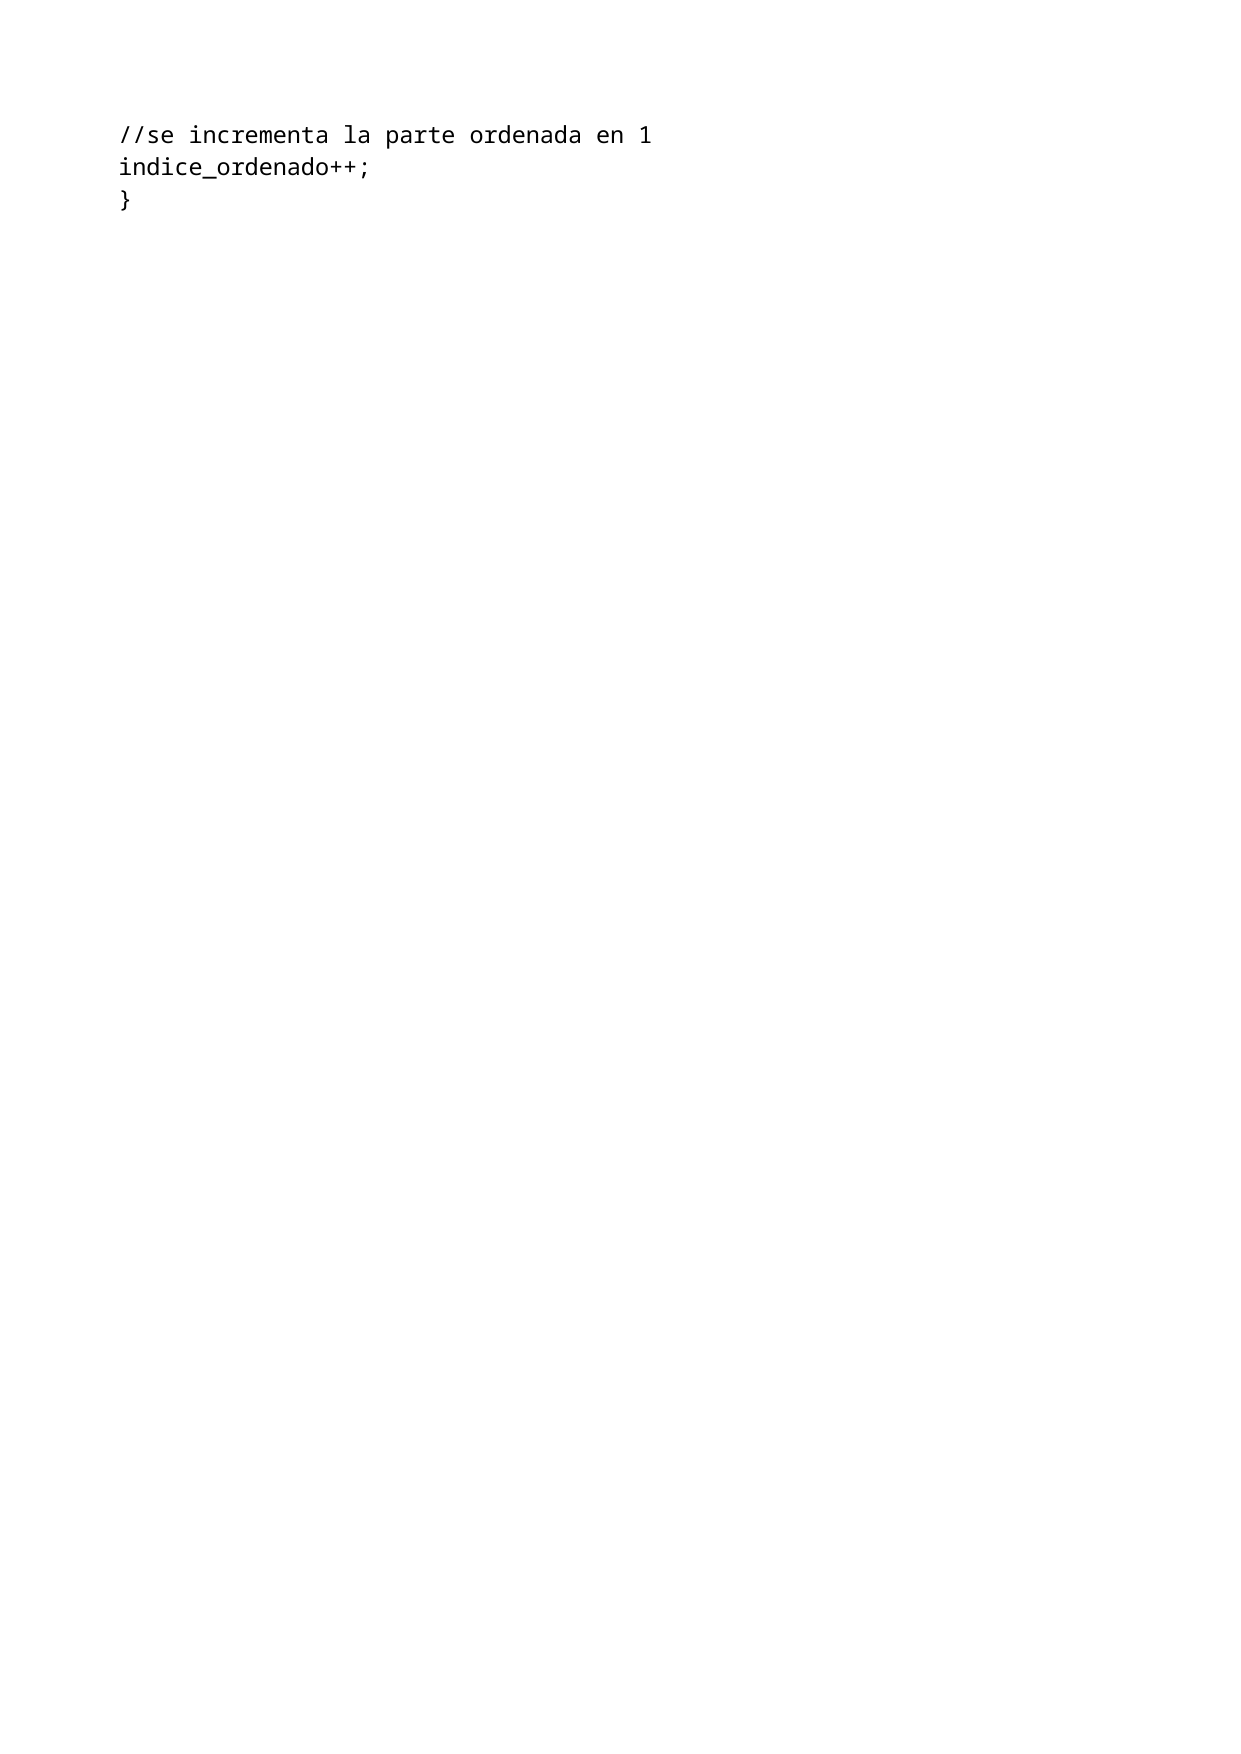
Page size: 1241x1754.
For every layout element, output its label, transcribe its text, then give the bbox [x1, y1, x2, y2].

text //se incrementa la parte ordenada en 1 indice_ordenado++; } [118, 118, 1122, 214]
